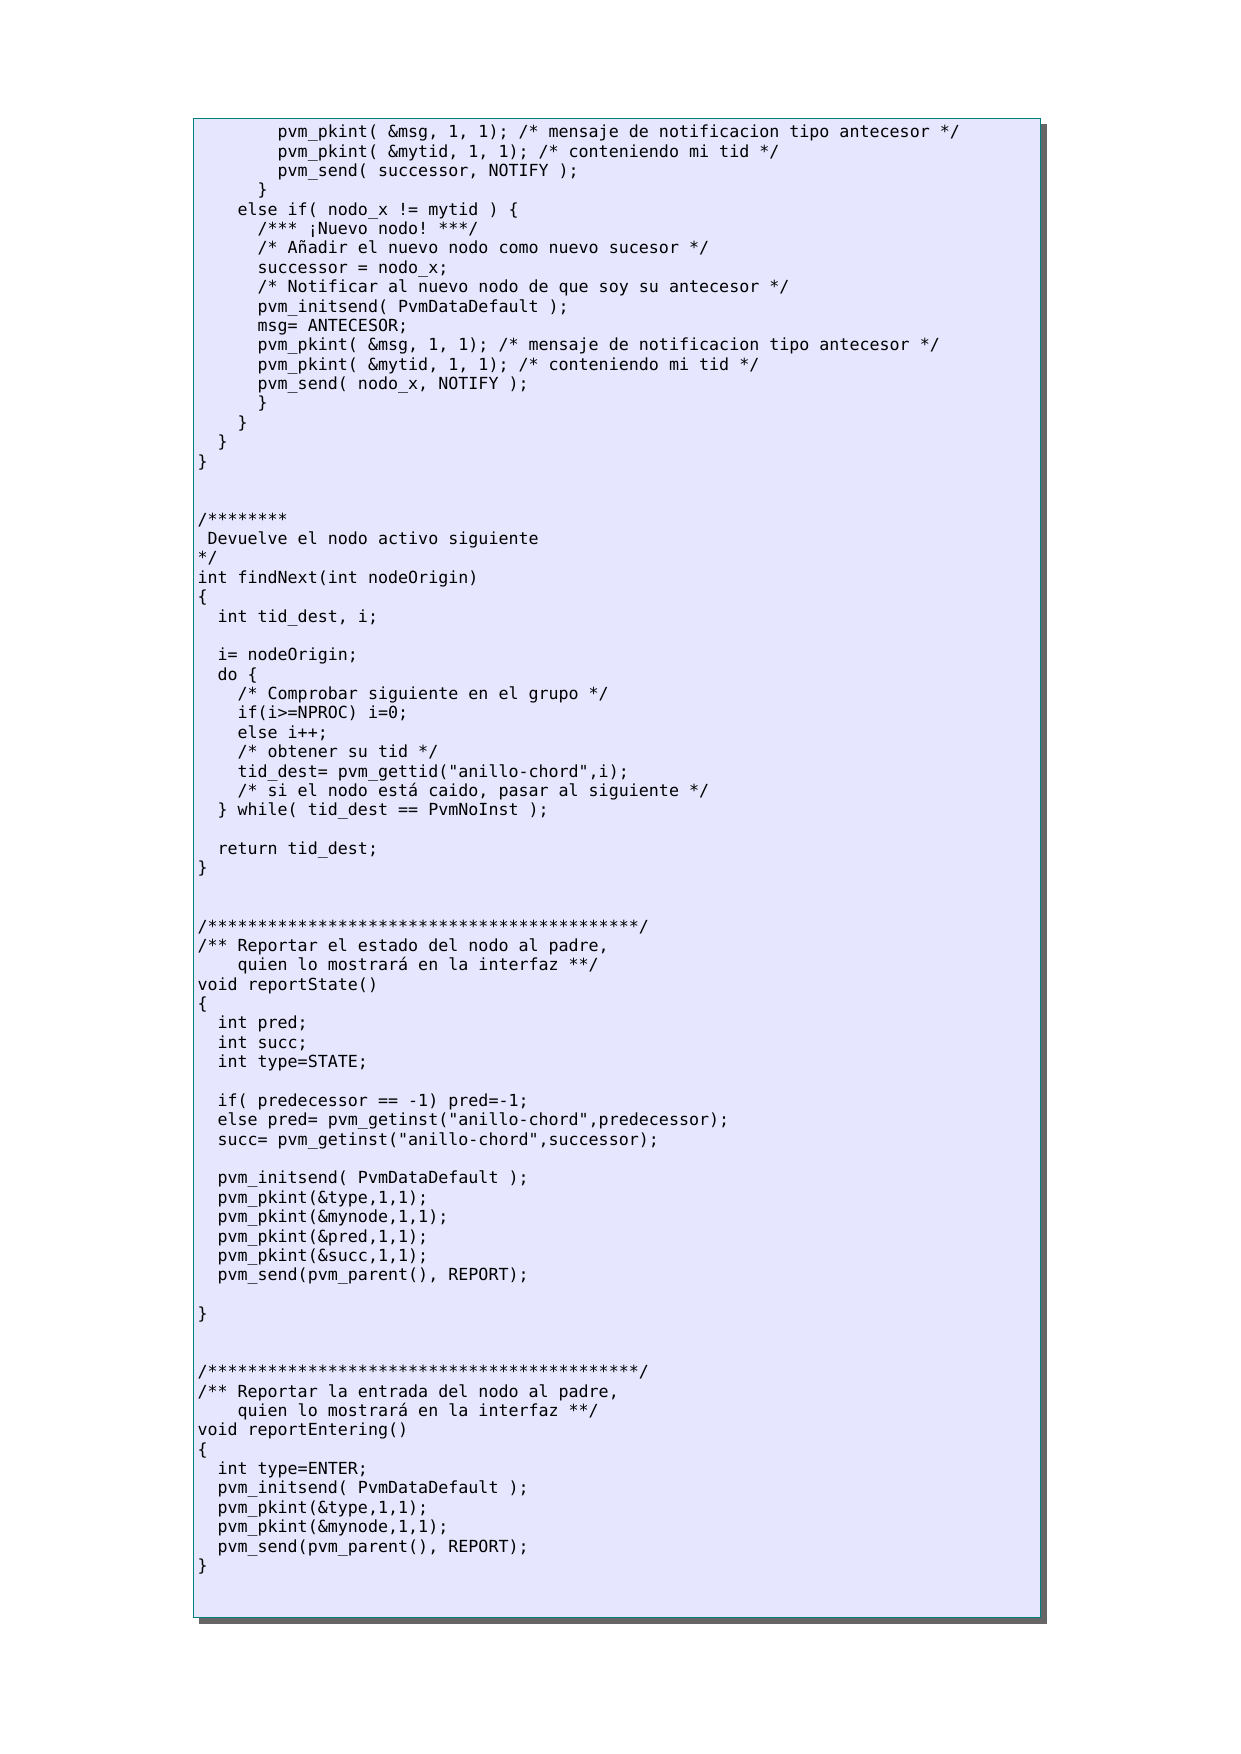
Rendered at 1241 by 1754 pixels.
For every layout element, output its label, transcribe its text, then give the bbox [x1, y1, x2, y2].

text quien lo mostrará en la interfaz **/ [194, 1397, 1040, 1416]
text int tid_dest, i; [194, 602, 1040, 622]
text int succ; [194, 1029, 1040, 1048]
text if(i>=NPROC) i=0; [194, 699, 1040, 719]
text /*******************************************/ [194, 912, 1040, 932]
text int type=STATE; [194, 1048, 1040, 1067]
text return tid_dest; [194, 835, 1040, 854]
text pvm_pkint(&type,1,1); [194, 1494, 1040, 1513]
text } [194, 409, 1040, 428]
text } [194, 1300, 1040, 1319]
text pvm_pkint( &msg, 1, 1); /* mensaje de notificacion tipo antecesor */ [194, 119, 1040, 137]
text quien lo mostrará en la interfaz **/ [194, 951, 1040, 971]
text if( predecessor == -1) pred=-1; [194, 1087, 1040, 1106]
text void reportEntering() [194, 1416, 1040, 1436]
text /* obtener su tid */ [194, 738, 1040, 757]
text successor = nodo_x; [194, 254, 1040, 273]
text else pred= pvm_getinst("anillo-chord",predecessor); [194, 1106, 1040, 1126]
text pvm_send( successor, NOTIFY ); [194, 157, 1040, 176]
text pvm_pkint(&succ,1,1); [194, 1242, 1040, 1261]
text /** Reportar el estado del nodo al padre, [194, 932, 1040, 951]
text i= nodeOrigin; [194, 641, 1040, 661]
text Devuelve el nodo activo siguiente [194, 525, 1040, 544]
text { [194, 990, 1040, 1009]
text /** Reportar la entrada del nodo al padre, [194, 1377, 1040, 1397]
text } [194, 176, 1040, 196]
text pvm_pkint(&mynode,1,1); [194, 1203, 1040, 1222]
text int findNext(int nodeOrigin) [194, 564, 1040, 583]
text pvm_pkint(&pred,1,1); [194, 1222, 1040, 1242]
text tid_dest= pvm_gettid("anillo-chord",i); [194, 757, 1040, 777]
text { [194, 583, 1040, 602]
text /*** ¡Nuevo nodo! ***/ [194, 215, 1040, 234]
text pvm_pkint( &msg, 1, 1); /* mensaje de notificacion tipo antecesor */ [194, 331, 1040, 351]
text /******** [194, 506, 1040, 525]
text pvm_send(pvm_parent(), REPORT); [194, 1261, 1040, 1281]
text { [194, 1436, 1040, 1455]
text pvm_send(pvm_parent(), REPORT); [194, 1532, 1040, 1552]
text do { [194, 661, 1040, 680]
text } [194, 389, 1040, 409]
text pvm_initsend( PvmDataDefault ); [194, 292, 1040, 312]
text /* Comprobar siguiente en el grupo */ [194, 680, 1040, 699]
text void reportState() [194, 971, 1040, 990]
text succ= pvm_getinst("anillo-chord",successor); [194, 1126, 1040, 1145]
text pvm_pkint( &mytid, 1, 1); /* conteniendo mi tid */ [194, 351, 1040, 370]
text /*******************************************/ [194, 1358, 1040, 1377]
text else if( nodo_x != mytid ) { [194, 196, 1040, 215]
text } while( tid_dest == PvmNoInst ); [194, 796, 1040, 816]
text */ [194, 544, 1040, 564]
text } [194, 854, 1040, 874]
text /* Añadir el nuevo nodo como nuevo sucesor */ [194, 234, 1040, 254]
text } [194, 428, 1040, 447]
text pvm_pkint(&mynode,1,1); [194, 1513, 1040, 1532]
text } [194, 447, 1040, 467]
text pvm_pkint( &mytid, 1, 1); /* conteniendo mi tid */ [194, 137, 1040, 157]
text } [194, 1552, 1040, 1571]
text pvm_pkint(&type,1,1); [194, 1184, 1040, 1203]
text /* si el nodo está caido, pasar al siguiente */ [194, 777, 1040, 796]
text pvm_initsend( PvmDataDefault ); [194, 1164, 1040, 1184]
text pvm_initsend( PvmDataDefault ); [194, 1474, 1040, 1494]
text msg= ANTECESOR; [194, 312, 1040, 331]
text else i++; [194, 719, 1040, 738]
text int pred; [194, 1009, 1040, 1029]
text pvm_send( nodo_x, NOTIFY ); [194, 370, 1040, 389]
text int type=ENTER; [194, 1455, 1040, 1474]
text /* Notificar al nuevo nodo de que soy su antecesor */ [194, 273, 1040, 292]
